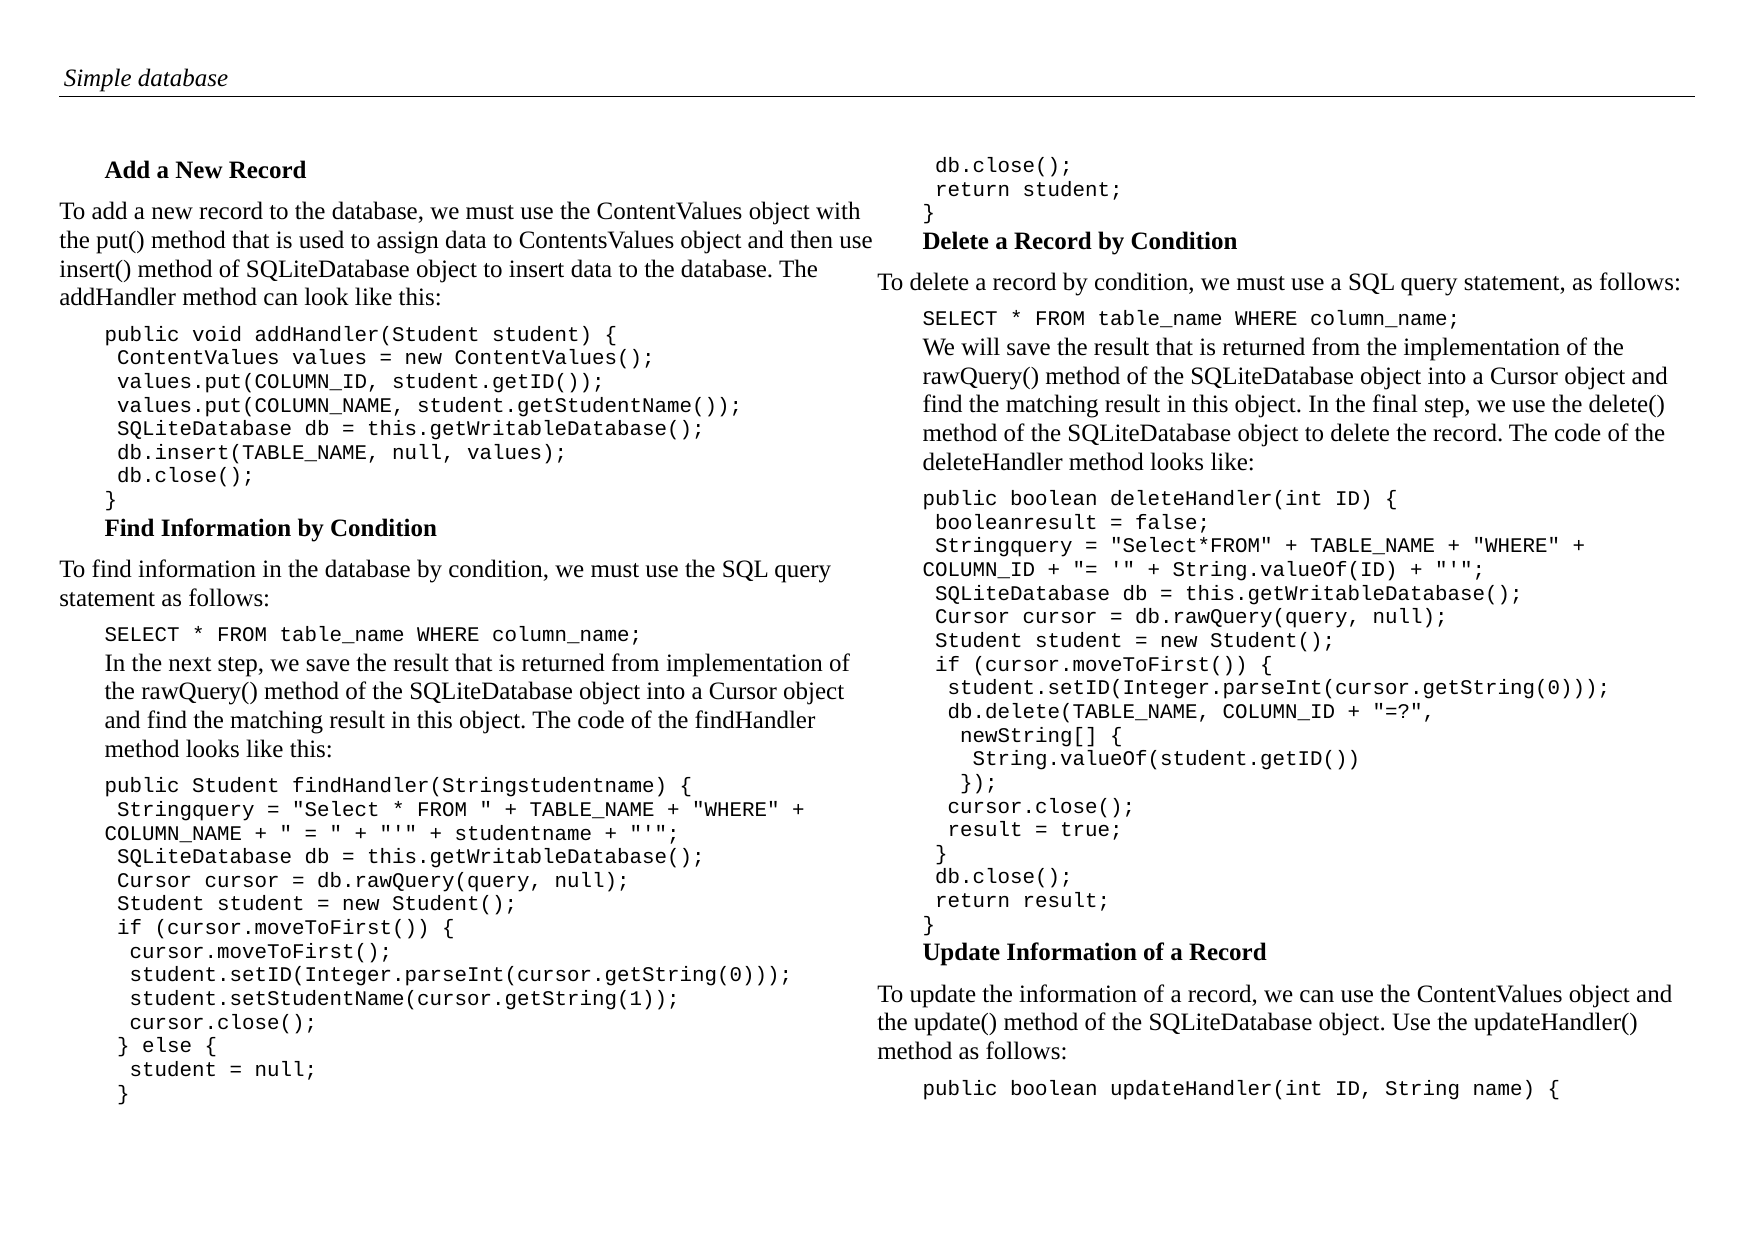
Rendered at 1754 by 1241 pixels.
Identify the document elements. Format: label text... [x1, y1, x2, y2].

text SELECT * FROM table_name WHERE column_name; [922, 308, 1695, 332]
text String.valueOf(student.getID()) [922, 748, 1695, 772]
text Add a New Record [104, 155, 877, 184]
text newString[] { [922, 725, 1695, 748]
text db.delete(TABLE_NAME, COLUMN_ID + "=?", [922, 701, 1695, 725]
text student.setID(Integer.parseInt(cursor.getString(0))); [922, 677, 1695, 701]
text SQLiteDatabase db = this.getWritableDatabase(); [922, 583, 1695, 606]
text Stringquery = "Select*FROM" + TABLE_NAME + "WHERE" + COLUMN_ID + "= '" + String.valueOf(ID) + "'"; [922, 536, 1695, 583]
text Find Information by Condition [104, 513, 877, 542]
text Delete a Record by Condition [922, 226, 1695, 254]
text } [104, 1083, 877, 1106]
text SQLiteDatabase db = this.getWritableDatabase(); [104, 846, 877, 870]
text Cursor cursor = db.rawQuery(query, null); [104, 870, 877, 893]
text Stringquery = "Select * FROM " + TABLE_NAME + "WHERE" + COLUMN_NAME + " = " + "'" + studentname + "'"; [104, 799, 877, 846]
text } [922, 843, 1695, 867]
text db.close(); [104, 466, 877, 489]
text db.insert(TABLE_NAME, null, values); [104, 442, 877, 466]
text public Student findHandler(Stringstudentname) { [104, 775, 877, 799]
text values.put(COLUMN_NAME, student.getStudentName()); [104, 394, 877, 418]
text }); [922, 772, 1695, 796]
text To update the information of a record, we can use the ContentValues object and the update() method of the SQLiteDatabase object. Use the updateHandler() method as follows: [877, 979, 1695, 1065]
text } else { [104, 1035, 877, 1059]
text To find information in the database by condition, we must use the SQL query statement as follows: [59, 554, 877, 612]
text ContentValues values = new ContentValues(); [104, 347, 877, 371]
text booleanresult = false; [922, 512, 1695, 536]
text SQLiteDatabase db = this.getWritableDatabase(); [104, 418, 877, 442]
text Student student = new Student(); [922, 630, 1695, 654]
text } [922, 914, 1695, 937]
text public void addHandler(Student student) { [104, 324, 877, 347]
text db.close(); [922, 155, 1695, 178]
text return result; [922, 890, 1695, 914]
text values.put(COLUMN_ID, student.getID()); [104, 371, 877, 394]
text result = true; [922, 819, 1695, 843]
text We will save the result that is returned from the implementation of the rawQuery() method of the SQLiteDatabase object into a Cursor object and find the matching result in this object. In the final step, we use the delete() method of the SQLiteDatabase object to delete the record. The code of the deleteHandler method looks like: [922, 332, 1695, 476]
text db.close(); [922, 867, 1695, 890]
text student.setID(Integer.parseInt(cursor.getString(0))); [104, 964, 877, 988]
text To add a new record to the database, we must use the ContentValues object with the put() method that is used to assign data to ContentsValues object and then use insert() method of SQLiteDatabase object to insert data to the database. The addHandler method can look like this: [59, 196, 877, 311]
text student = null; [104, 1059, 877, 1083]
text public boolean deleteHandler(int ID) { [922, 488, 1695, 512]
text } [104, 489, 877, 513]
text cursor.close(); [104, 1012, 877, 1035]
text } [922, 202, 1695, 226]
text cursor.moveToFirst(); [104, 941, 877, 964]
text if (cursor.moveToFirst()) { [104, 917, 877, 941]
text To delete a record by condition, we must use a SQL query statement, as follows: [877, 267, 1695, 296]
text Update Information of a Record [922, 937, 1695, 966]
text SELECT * FROM table_name WHERE column_name; [104, 624, 877, 648]
text return student; [922, 178, 1695, 202]
text Student student = new Student(); [104, 893, 877, 917]
text In the next step, we save the result that is returned from implementation of the rawQuery() method of the SQLiteDatabase object into a Cursor object and find the matching result in this object. The code of the findHandler method looks like this: [104, 648, 877, 763]
text Cursor cursor = db.rawQuery(query, null); [922, 606, 1695, 630]
text public boolean updateHandler(int ID, String name) { [922, 1077, 1695, 1101]
text student.setStudentName(cursor.getString(1)); [104, 988, 877, 1012]
text if (cursor.moveToFirst()) { [922, 654, 1695, 677]
text cursor.close(); [922, 796, 1695, 819]
